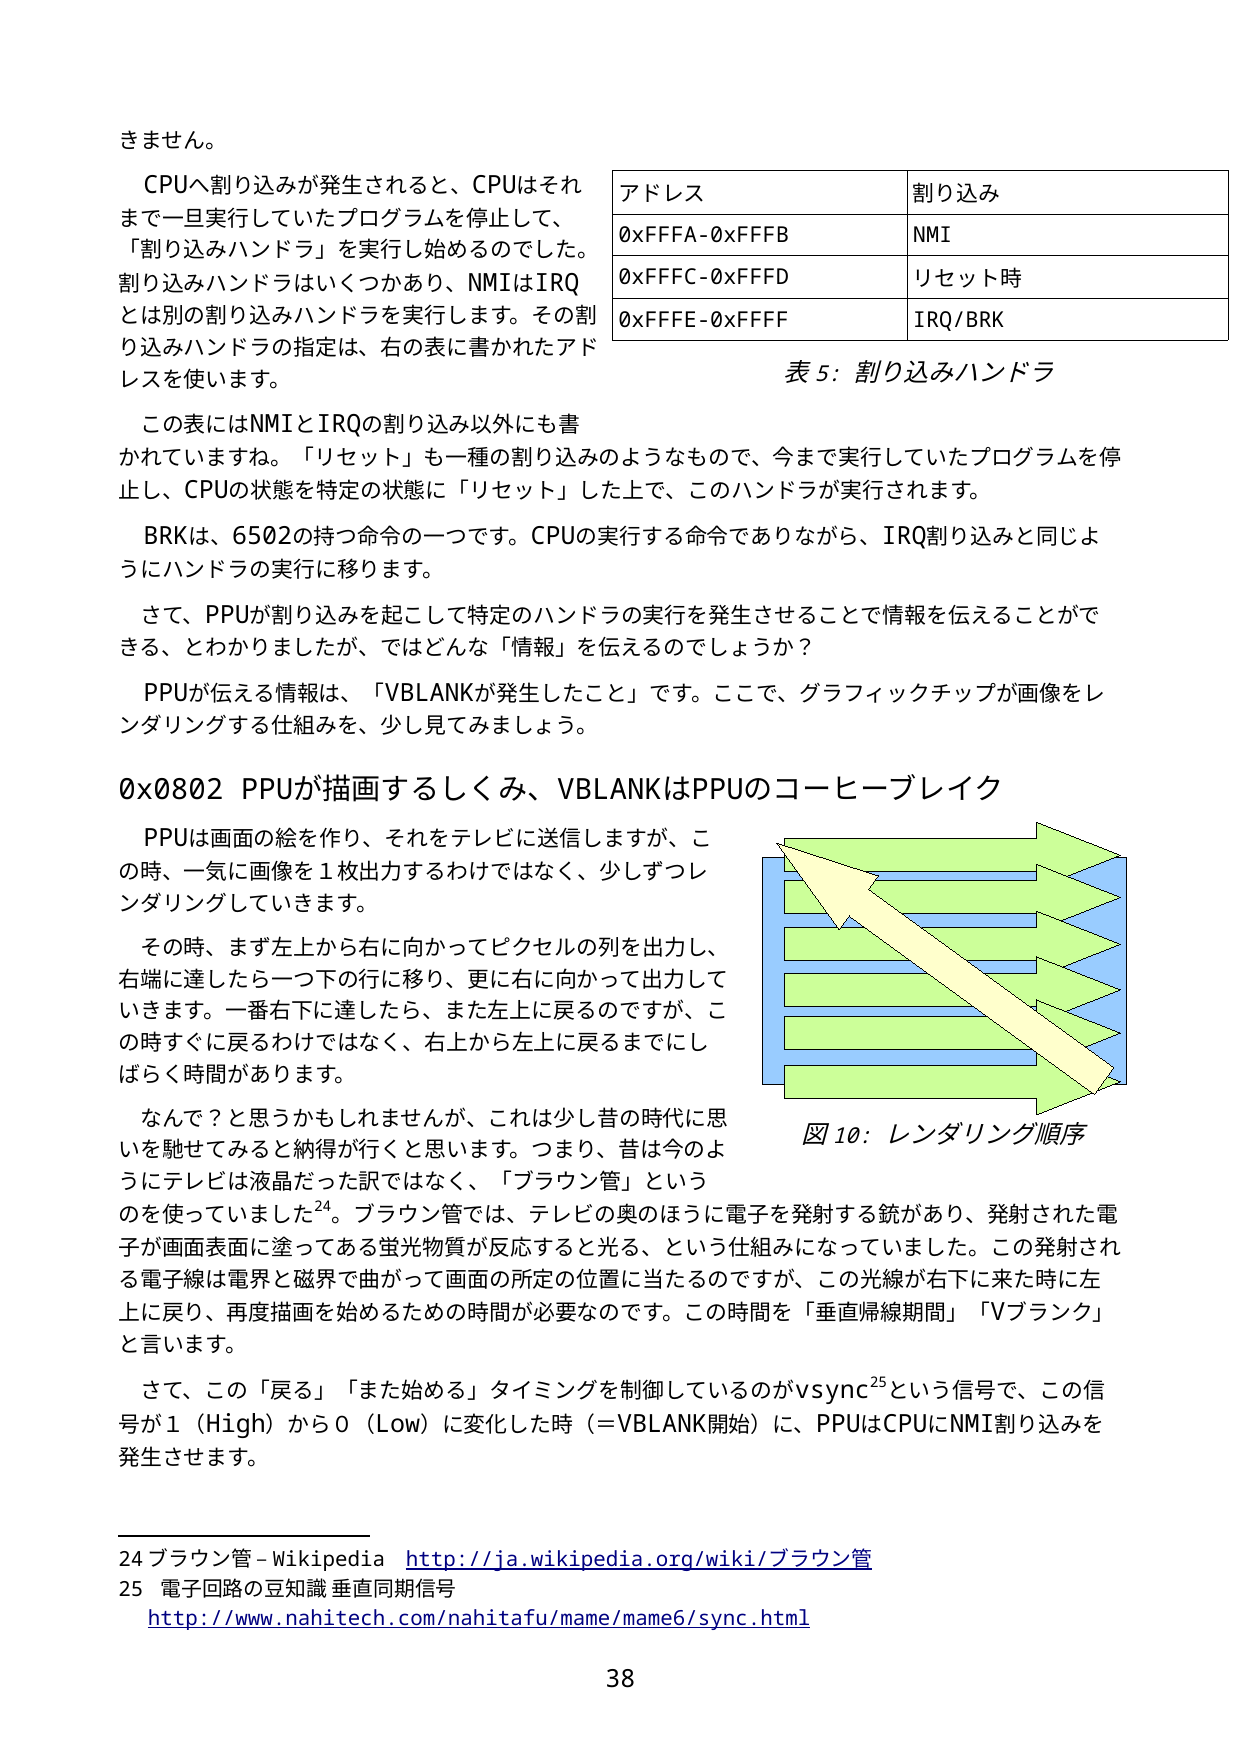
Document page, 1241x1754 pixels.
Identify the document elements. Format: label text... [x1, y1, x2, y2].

text なんで？と思うかもしれませんが、これは少し昔の時代に思いを馳せてみると納得が行くと思います。つまり、昔は今のようにテレビは液晶だった訳ではなく、「ブラウン管」というのを使っていました。ブラウン管では、テレビの奥のほうに電子を発射する銃があり、発射された電子が画面表面に塗ってある蛍光物質が反応すると光る、という仕組みになっていました。この発射される電子線は電界と磁界で曲がって画面の所定の位置に当たるのですが、この光線が右下に来た時に左上に戻り、再度描画を始めるための時間が必要なのです。この時間を「垂直帰線期間」「Vブランク」と言います。 [118, 1101, 1122, 1359]
text [1039, 822, 1126, 857]
text ブラウン管 – Wikipedia http://ja.wikipedia.org/wiki/ブラウン管 [118, 1542, 1122, 1573]
text さて、PPUが割り込みを起こして特定のハンドラの実行を発生させることで情報を伝えることができる、とわかりましたが、ではどんな「情報」を伝えるのでしょうか？ [118, 596, 1122, 662]
table_cell IRQ/BRK [908, 299, 1228, 339]
text さて、この「戻る」「また始める」タイミングを制御しているのがvsyncという信号で、この信号が１（High）から０（Low）に変化した時（＝VBLANK開始）に、PPUはCPUにNMI割り込みを発生させます。 [118, 1371, 1122, 1471]
text PPUが伝える情報は、「VBLANKが発生したこと」です。ここで、グラフィックチップが画像をレンダリングする仕組みを、少し見てみましょう。 [118, 674, 1122, 740]
text その時、まず左上から右に向かってピクセルの列を出力し、右端に達したら一つ下の行に移り、更に右に向かって出力していきます。一番右下に達したら、また左上に戻るのですが、この時すぐに戻るわけではなく、右上から左上に戻るまでにしばらく時間があります。 [118, 930, 742, 1088]
table_cell リセット時 [908, 256, 1228, 298]
table_cell 0xFFFC-0xFFFD [613, 256, 907, 298]
text 電子回路の豆知識 垂直同期信号 http://www.nahitech.com/nahitafu/mame/mame6/sync.html [118, 1573, 1122, 1631]
text CPUへ割り込みが発生されると、CPUはそれまで一旦実行していたプログラムを停止して、「割り込みハンドラ」を実行し始めるのでした。割り込みハンドラはいくつかあり、NMIはIRQとは別の割り込みハンドラを実行します。その割り込みハンドラの指定は、右の表に書かれたアドレスを使います。 [118, 167, 1228, 415]
text 表 5: 割り込みハンドラ [612, 352, 1228, 388]
table_header アドレス [613, 171, 907, 213]
text この表にはNMIとIRQの割り込み以外にも書かれていますね。「リセット」も一種の割り込みのようなもので、今まで実行していたプログラムを停止し、CPUの状態を特定の状態に「リセット」した上で、このハンドラが実行されます。 [118, 406, 1122, 506]
text [762, 822, 1036, 857]
text PPUは画面の絵を作り、それをテレビに送信しますが、この時、一気に画像を１枚出力するわけではなく、少しずつレンダリングしていきます。 [118, 820, 1140, 1162]
text BRKは、6502の持つ命令の一つです。CPUの実行する命令でありながら、IRQ割り込みと同じようにハンドラの実行に移ります。 [118, 518, 1122, 584]
text 図 10: レンダリング順序 [762, 1085, 1126, 1151]
table_cell 0xFFFA-0xFFFB [613, 215, 907, 255]
subtitle 0x0802 PPUが描画するしくみ、VBLANKはPPUのコーヒーブレイク [118, 765, 1122, 808]
text きません。 [118, 123, 1122, 154]
table_cell 0xFFFE-0xFFFF [613, 299, 907, 339]
table_cell NMI [908, 215, 1228, 255]
table_header 割り込み [908, 171, 1228, 213]
